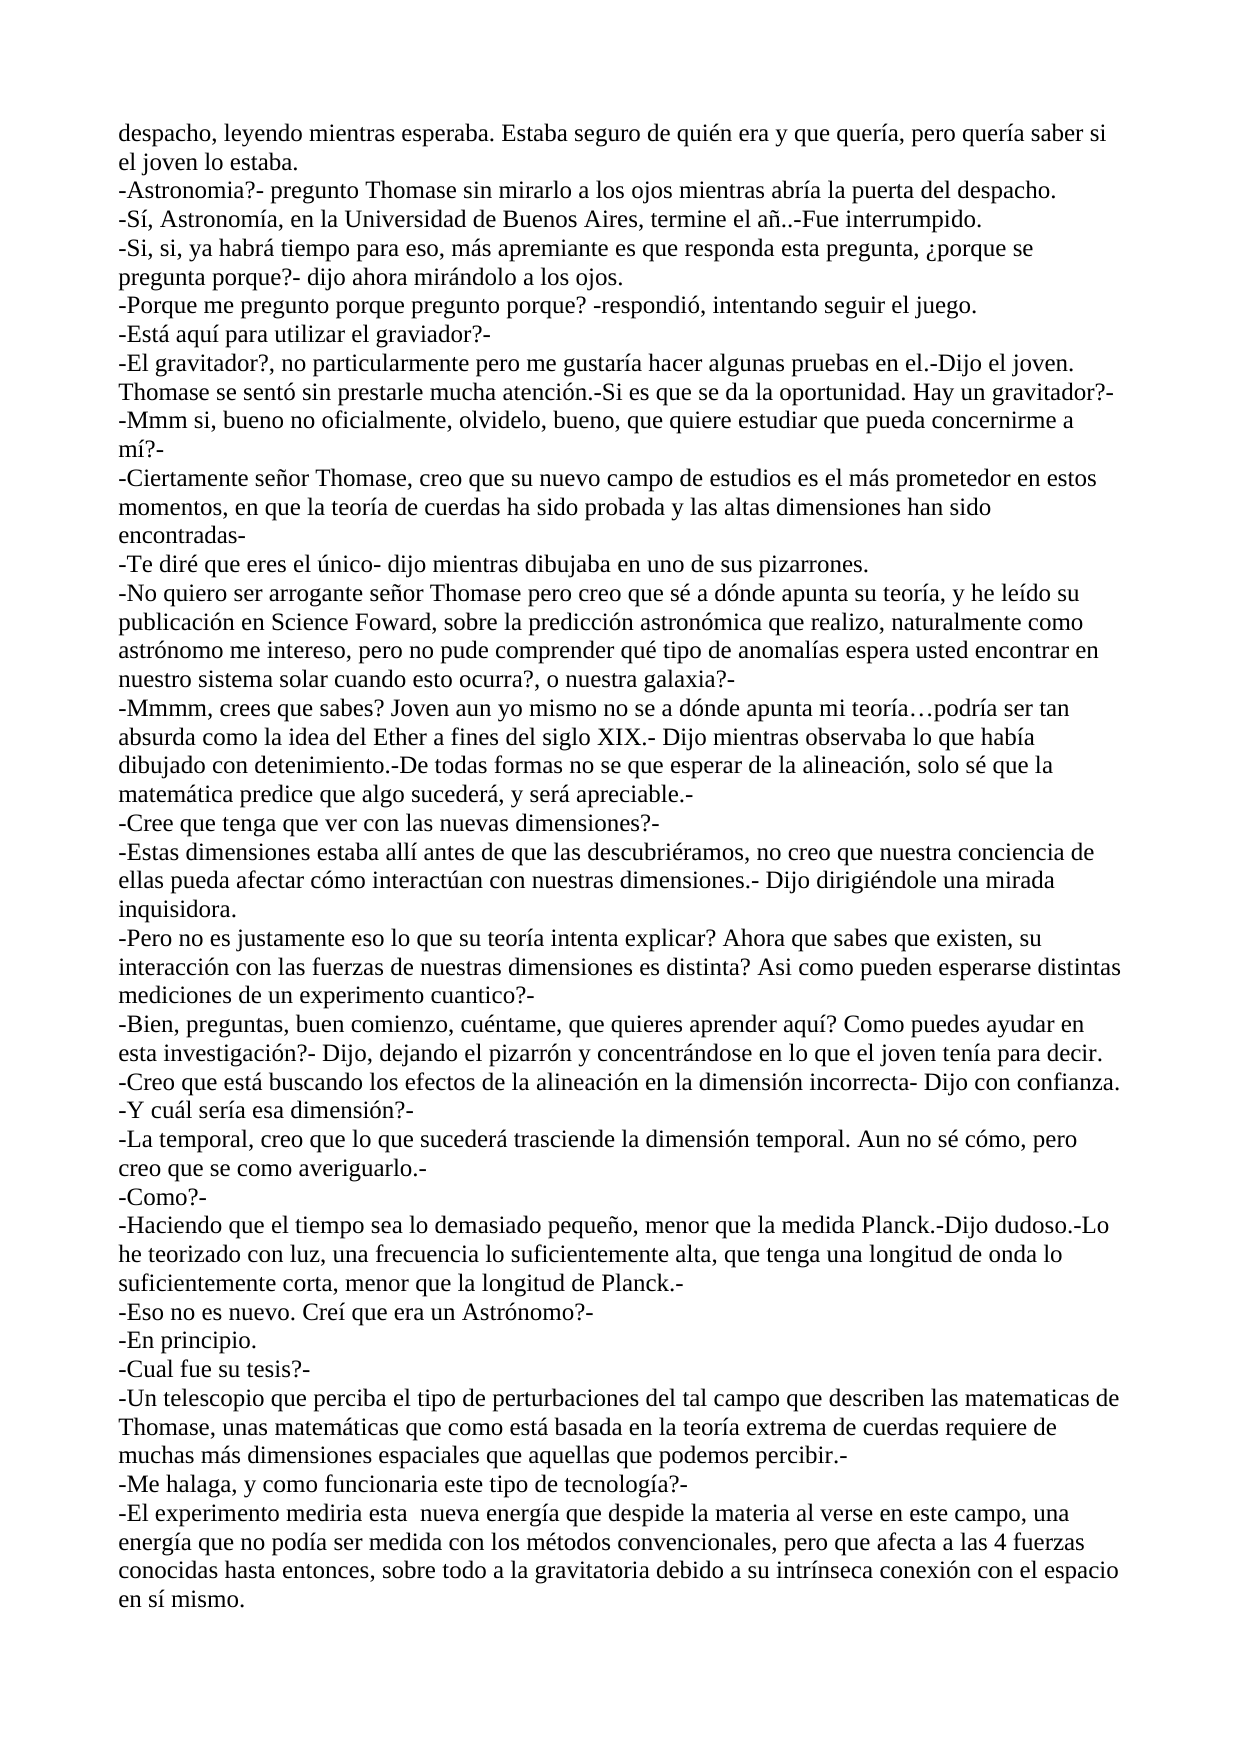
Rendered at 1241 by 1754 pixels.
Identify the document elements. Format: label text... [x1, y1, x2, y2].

text -La temporal, creo que lo que sucederá trasciende la dimensión temporal. Aun no sé cómo, pero creo que se como averiguarlo.- [118, 1124, 1122, 1182]
text -El experimento mediria esta nueva energía que despide la materia al verse en este campo, una energía que no podía ser medida con los métodos convencionales, pero que afecta a las 4 fuerzas conocidas hasta entonces, sobre todo a la gravitatoria debido a su intrínseca conexión con el espacio en sí mismo. [118, 1498, 1122, 1613]
text -Ciertamente señor Thomase, creo que su nuevo campo de estudios es el más prometedor en estos momentos, en que la teoría de cuerdas ha sido probada y las altas dimensiones han sido encontradas- [118, 463, 1122, 549]
text -Está aquí para utilizar el graviador?- [118, 319, 1122, 348]
text -Bien, preguntas, buen comienzo, cuéntame, que quieres aprender aquí? Como puedes ayudar en esta investigación?- Dijo, dejando el pizarrón y concentrándose en lo que el joven tenía para decir. [118, 1009, 1122, 1067]
text -El gravitador?, no particularmente pero me gustaría hacer algunas pruebas en el.-Dijo el joven. Thomase se sentó sin prestarle mucha atención.-Si es que se da la oportunidad. Hay un gravitador?- [118, 348, 1122, 406]
text -Creo que está buscando los efectos de la alineación en la dimensión incorrecta- Dijo con confianza. [118, 1067, 1122, 1096]
text -Eso no es nuevo. Creí que era un Astrónomo?- [118, 1297, 1122, 1326]
text -Si, si, ya habrá tiempo para eso, más apremiante es que responda esta pregunta, ¿porque se pregunta porque?- dijo ahora mirándolo a los ojos. [118, 233, 1122, 291]
text despacho, leyendo mientras esperaba. Estaba seguro de quién era y que quería, pero quería saber si el joven lo estaba. [118, 118, 1122, 176]
text -Pero no es justamente eso lo que su teoría intenta explicar? Ahora que sabes que existen, su interacción con las fuerzas de nuestras dimensiones es distinta? Asi como pueden esperarse distintas mediciones de un experimento cuantico?- [118, 923, 1122, 1009]
text -Cree que tenga que ver con las nuevas dimensiones?- [118, 808, 1122, 837]
text -Cual fue su tesis?- [118, 1354, 1122, 1383]
text -Estas dimensiones estaba allí antes de que las descubriéramos, no creo que nuestra conciencia de ellas pueda afectar cómo interactúan con nuestras dimensiones.- Dijo dirigiéndole una mirada inquisidora. [118, 837, 1122, 923]
text -Mmmm, crees que sabes? Joven aun yo mismo no se a dónde apunta mi teoría…podría ser tan absurda como la idea del Ether a fines del siglo XIX.- Dijo mientras observaba lo que había dibujado con detenimiento.-De todas formas no se que esperar de la alineación, solo sé que la matemática predice que algo sucederá, y será apreciable.- [118, 693, 1122, 808]
text -Como?- [118, 1182, 1122, 1211]
text -En principio. [118, 1326, 1122, 1354]
text -Mmm si, bueno no oficialmente, olvidelo, bueno, que quiere estudiar que pueda concernirme a mí?- [118, 406, 1122, 463]
text -No quiero ser arrogante señor Thomase pero creo que sé a dónde apunta su teoría, y he leído su publicación en Science Foward, sobre la predicción astronómica que realizo, naturalmente como astrónomo me intereso, pero no pude comprender qué tipo de anomalías espera usted encontrar en nuestro sistema solar cuando esto ocurra?, o nuestra galaxia?- [118, 578, 1122, 693]
text -Y cuál sería esa dimensión?- [118, 1096, 1122, 1124]
text -Me halaga, y como funcionaria este tipo de tecnología?- [118, 1469, 1122, 1498]
text -Un telescopio que perciba el tipo de perturbaciones del tal campo que describen las matematicas de Thomase, unas matemáticas que como está basada en la teoría extrema de cuerdas requiere de muchas más dimensiones espaciales que aquellas que podemos percibir.- [118, 1383, 1122, 1469]
text -Astronomia?- pregunto Thomase sin mirarlo a los ojos mientras abría la puerta del despacho. [118, 176, 1122, 204]
text -Porque me pregunto porque pregunto porque? -respondió, intentando seguir el juego. [118, 291, 1122, 319]
text -Sí, Astronomía, en la Universidad de Buenos Aires, termine el añ..-Fue interrumpido. [118, 204, 1122, 233]
text -Haciendo que el tiempo sea lo demasiado pequeño, menor que la medida Planck.-Dijo dudoso.-Lo he teorizado con luz, una frecuencia lo suficientemente alta, que tenga una longitud de onda lo suficientemente corta, menor que la longitud de Planck.- [118, 1211, 1122, 1297]
text -Te diré que eres el único- dijo mientras dibujaba en uno de sus pizarrones. [118, 549, 1122, 578]
